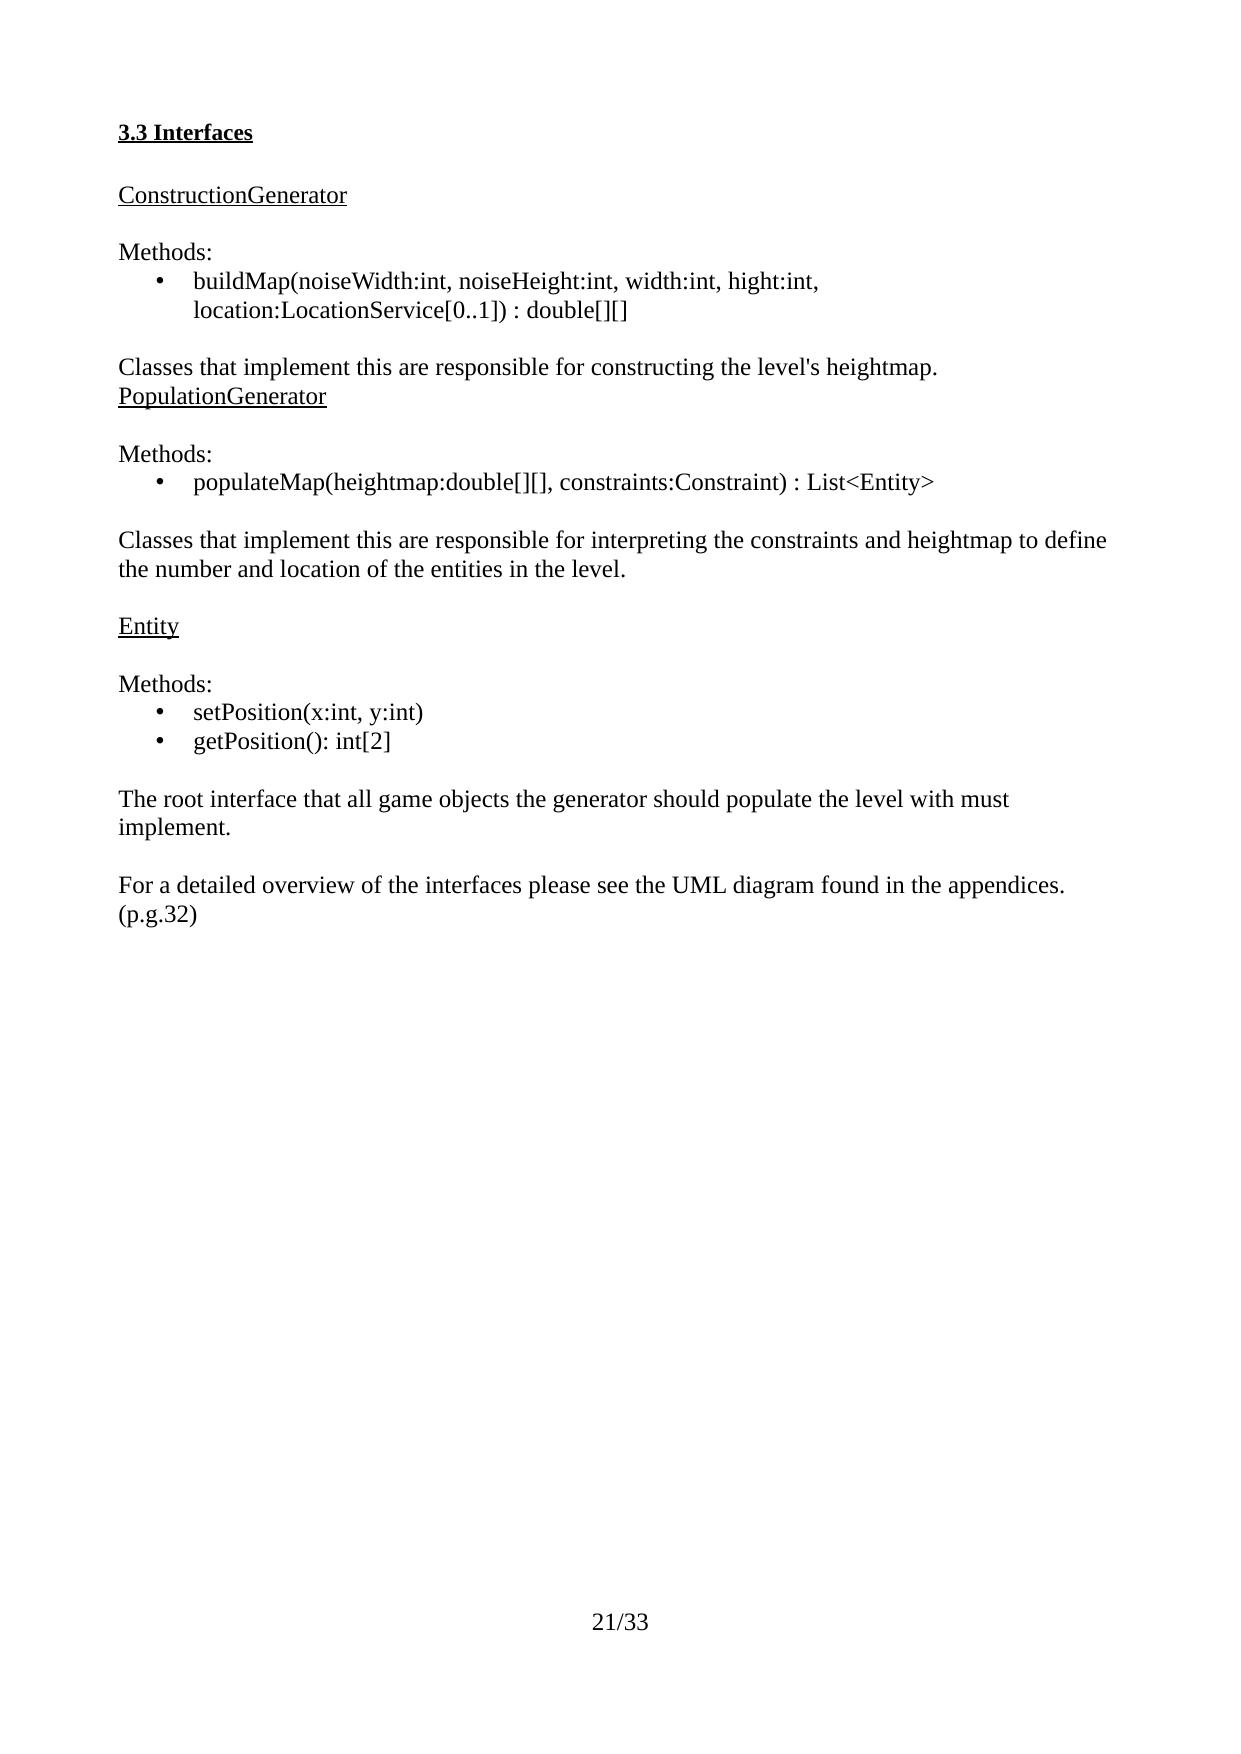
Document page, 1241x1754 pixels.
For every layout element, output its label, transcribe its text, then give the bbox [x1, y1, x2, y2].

text Methods: [118, 439, 1122, 467]
text For a detailed overview of the interfaces please see the UML diagram found in the appendices. (p.g.32) [118, 870, 1122, 927]
list populateMap(heightmap:double[][], constraints:Constraint) : List<Entity> [156, 467, 1122, 496]
list getPosition(): int[2] [156, 726, 1122, 755]
list buildMap(noiseWidth:int, noiseHeight:int, width:int, hight:int, location:LocationService[0..1]) : double[][] [156, 266, 1122, 324]
subtitle 3.3 Interfaces [118, 118, 1122, 145]
text Classes that implement this are responsible for interpreting the constraints and heightmap to define the number and location of the entities in the level. [118, 525, 1122, 582]
text ConstructionGenerator [118, 180, 1122, 209]
text PopulationGenerator [118, 381, 1122, 410]
text Methods: [118, 669, 1122, 697]
text The root interface that all game objects the generator should populate the level with must implement. [118, 784, 1122, 841]
list setPosition(x:int, y:int) [156, 697, 1122, 726]
text Methods: [118, 237, 1122, 266]
text Entity [118, 611, 1122, 640]
text Classes that implement this are responsible for constructing the level's heightmap. [118, 352, 1122, 381]
